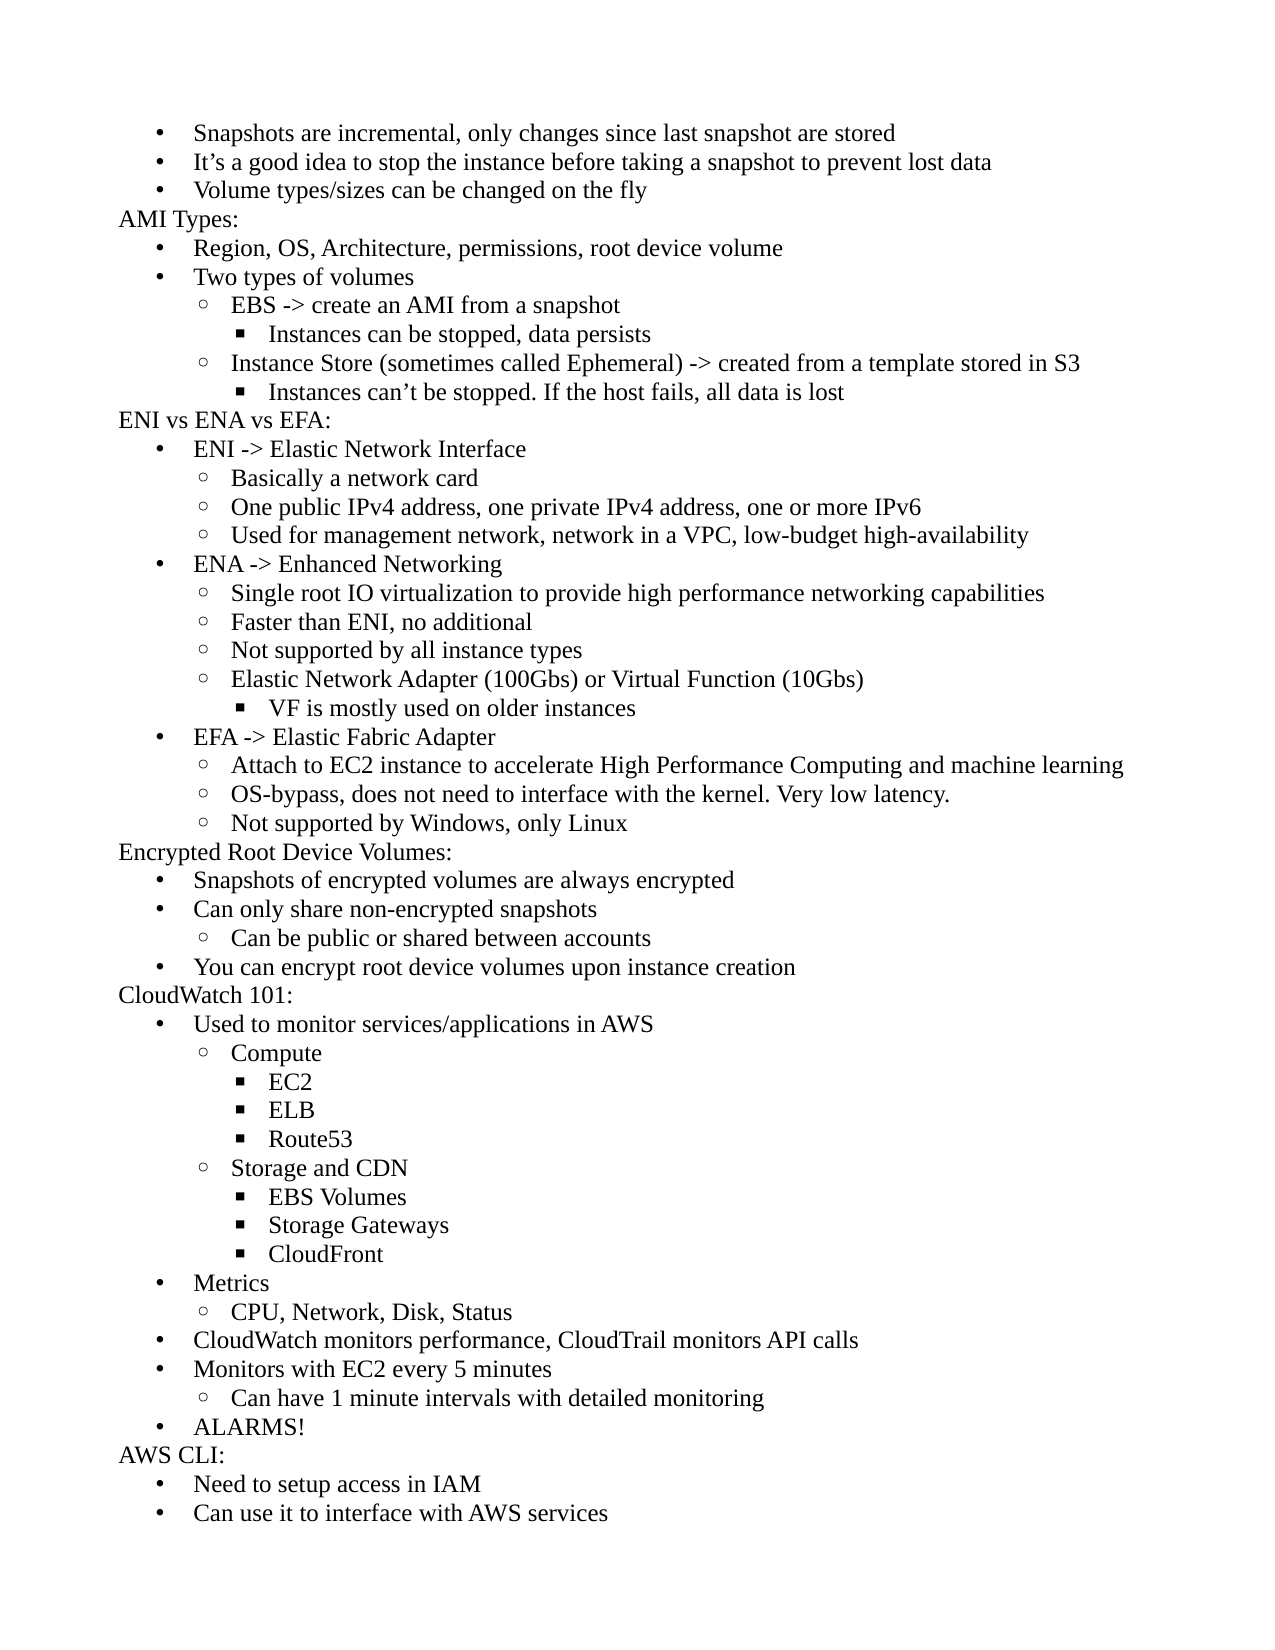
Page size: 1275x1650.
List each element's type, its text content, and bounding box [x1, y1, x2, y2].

list Basically a network card [193, 463, 1157, 492]
list Can be public or shared between accounts [193, 923, 1157, 952]
list Storage and CDN [193, 1153, 1157, 1182]
list Attach to EC2 instance to accelerate High Performance Computing and machine learning [193, 751, 1157, 779]
text CloudWatch 101: [118, 981, 1157, 1009]
list Snapshots of encrypted volumes are always encrypted [156, 866, 1157, 894]
text AMI Types: [118, 204, 1157, 233]
list EFA -> Elastic Fabric Adapter [156, 722, 1157, 751]
list Not supported by all instance types [193, 636, 1157, 664]
list CloudFront [231, 1239, 1157, 1268]
list Metrics [156, 1268, 1157, 1297]
list Not supported by Windows, only Linux [193, 808, 1157, 837]
list Used to monitor services/applications in AWS [156, 1009, 1157, 1038]
list Snapshots are incremental, only changes since last snapshot are stored [156, 118, 1157, 147]
list Region, OS, Architecture, permissions, root device volume [156, 233, 1157, 262]
list Instance Store (sometimes called Ephemeral) -> created from a template stored in S3 [193, 348, 1157, 377]
list Volume types/sizes can be changed on the fly [156, 176, 1157, 204]
list Two types of volumes [156, 262, 1157, 291]
list ENI -> Elastic Network Interface [156, 434, 1157, 463]
text AWS CLI: [118, 1441, 1157, 1469]
list Monitors with EC2 every 5 minutes [156, 1354, 1157, 1383]
list VF is mostly used on older instances [231, 693, 1157, 722]
list Can use it to interface with AWS services [156, 1498, 1157, 1527]
list EC2 [231, 1067, 1157, 1096]
text Encrypted Root Device Volumes: [118, 837, 1157, 866]
list Route53 [231, 1124, 1157, 1153]
list One public IPv4 address, one private IPv4 address, one or more IPv6 [193, 492, 1157, 521]
list EBS -> create an AMI from a snapshot [193, 291, 1157, 319]
list CloudWatch monitors performance, CloudTrail monitors API calls [156, 1326, 1157, 1354]
list Can only share non-encrypted snapshots [156, 894, 1157, 923]
list Need to setup access in IAM [156, 1469, 1157, 1498]
text ENI vs ENA vs EFA: [118, 406, 1157, 434]
list Instances can be stopped, data persists [231, 319, 1157, 348]
list It’s a good idea to stop the instance before taking a snapshot to prevent lost data [156, 147, 1157, 176]
list OS-bypass, does not need to interface with the kernel. Very low latency. [193, 779, 1157, 808]
list ALARMS! [156, 1412, 1157, 1441]
list Single root IO virtualization to provide high performance networking capabilities [193, 578, 1157, 607]
list EBS Volumes [231, 1182, 1157, 1211]
list You can encrypt root device volumes upon instance creation [156, 952, 1157, 981]
list ENA -> Enhanced Networking [156, 549, 1157, 578]
list Compute [193, 1038, 1157, 1067]
list CPU, Network, Disk, Status [193, 1297, 1157, 1326]
list Elastic Network Adapter (100Gbs) or Virtual Function (10Gbs) [193, 664, 1157, 693]
list Faster than ENI, no additional [193, 607, 1157, 636]
list Instances can’t be stopped. If the host fails, all data is lost [231, 377, 1157, 406]
list ELB [231, 1096, 1157, 1124]
list Used for management network, network in a VPC, low-budget high-availability [193, 521, 1157, 549]
list Storage Gateways [231, 1211, 1157, 1239]
list Can have 1 minute intervals with detailed monitoring [193, 1383, 1157, 1412]
